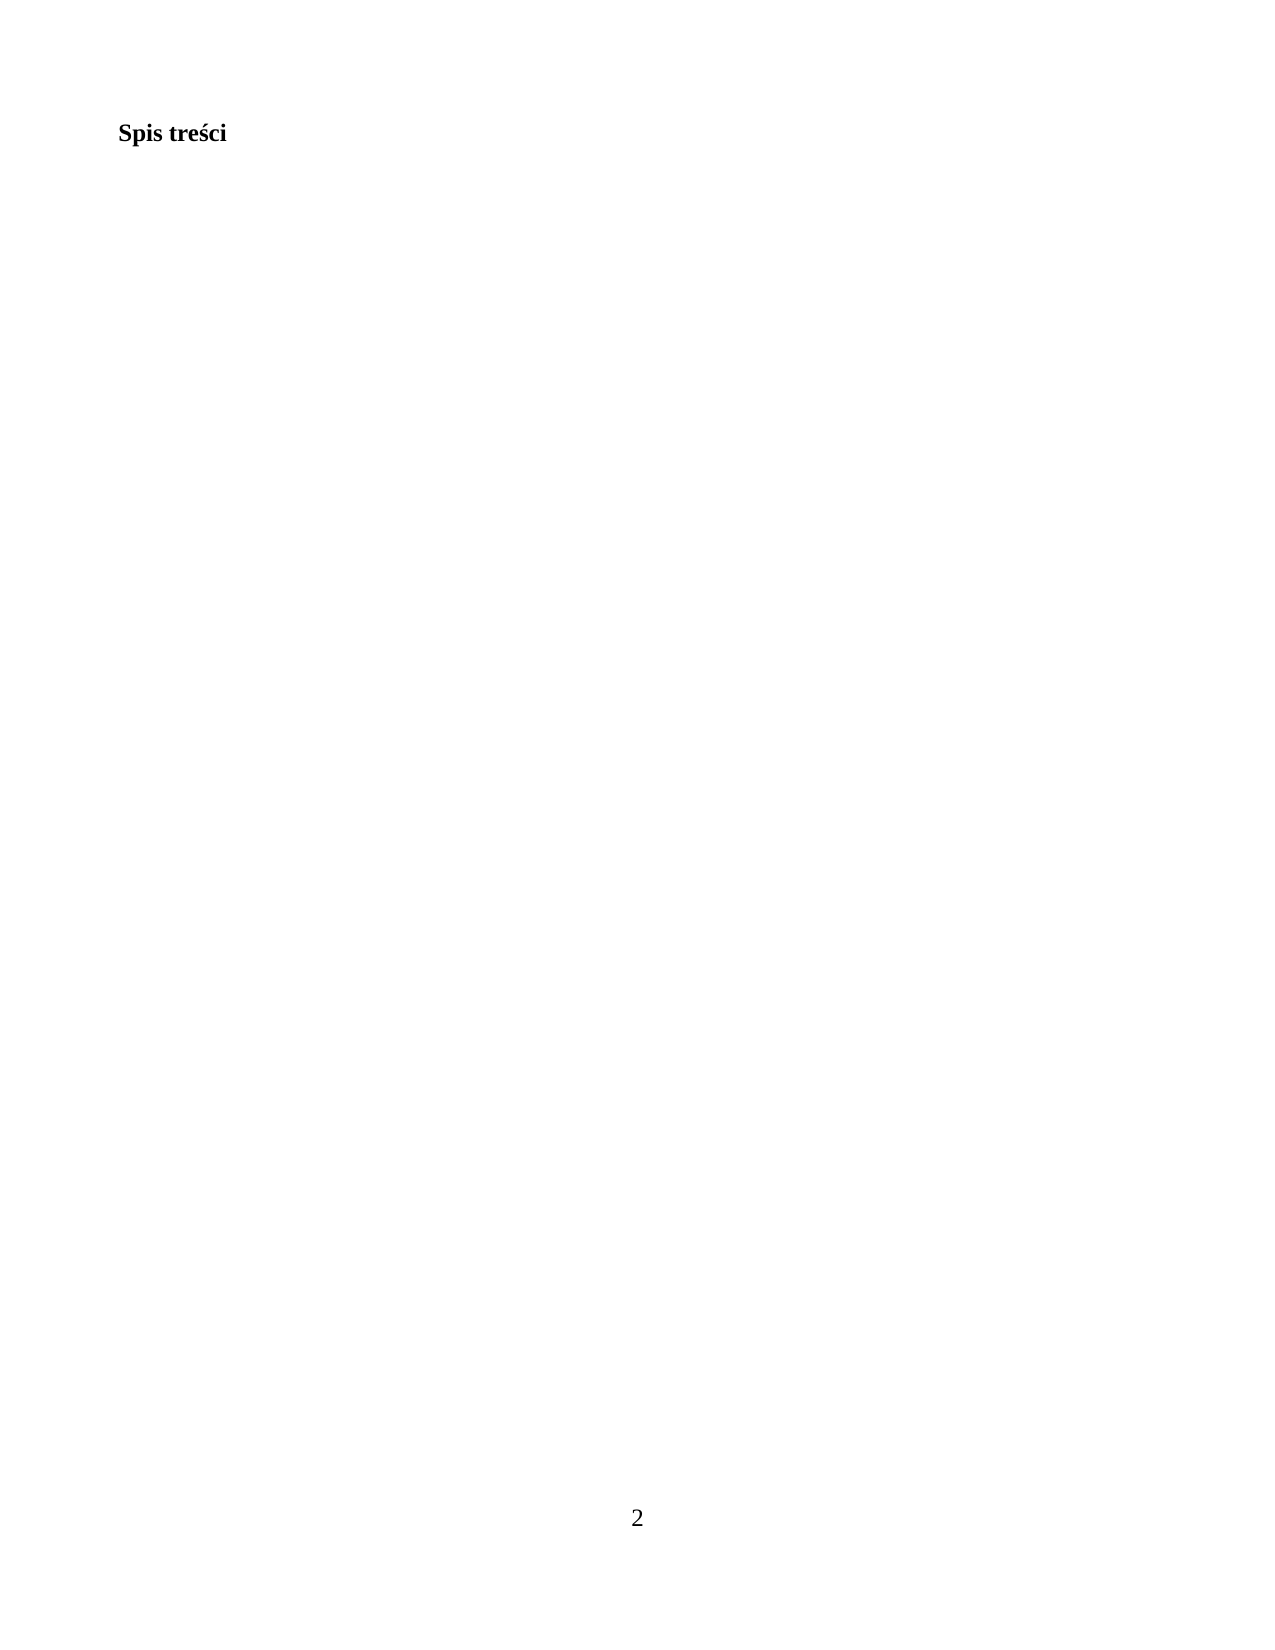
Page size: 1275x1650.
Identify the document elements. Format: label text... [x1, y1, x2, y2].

text Spis treści [118, 118, 1157, 147]
